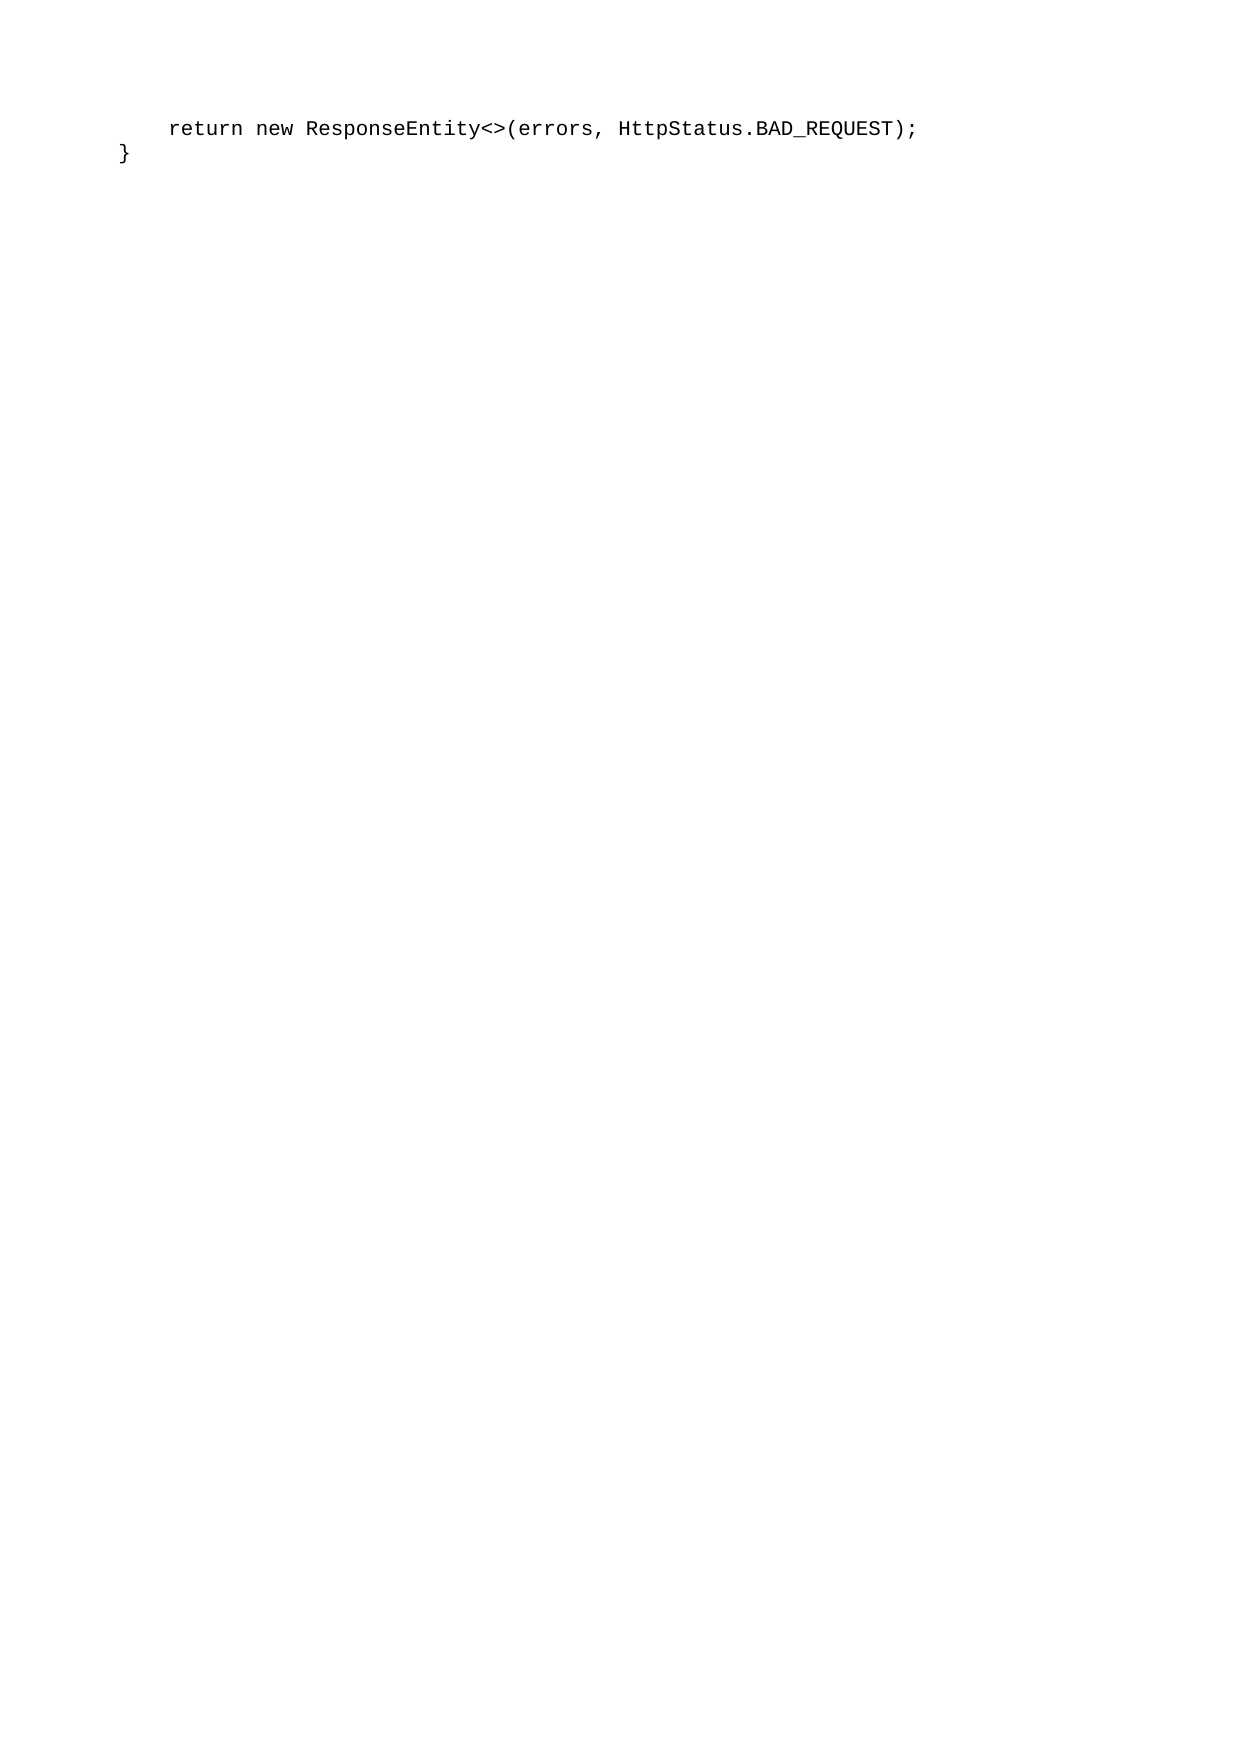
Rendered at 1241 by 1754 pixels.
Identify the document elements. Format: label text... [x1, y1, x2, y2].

text return new ResponseEntity<>(errors, HttpStatus.BAD_REQUEST); [118, 118, 1122, 142]
text } [118, 142, 1122, 165]
